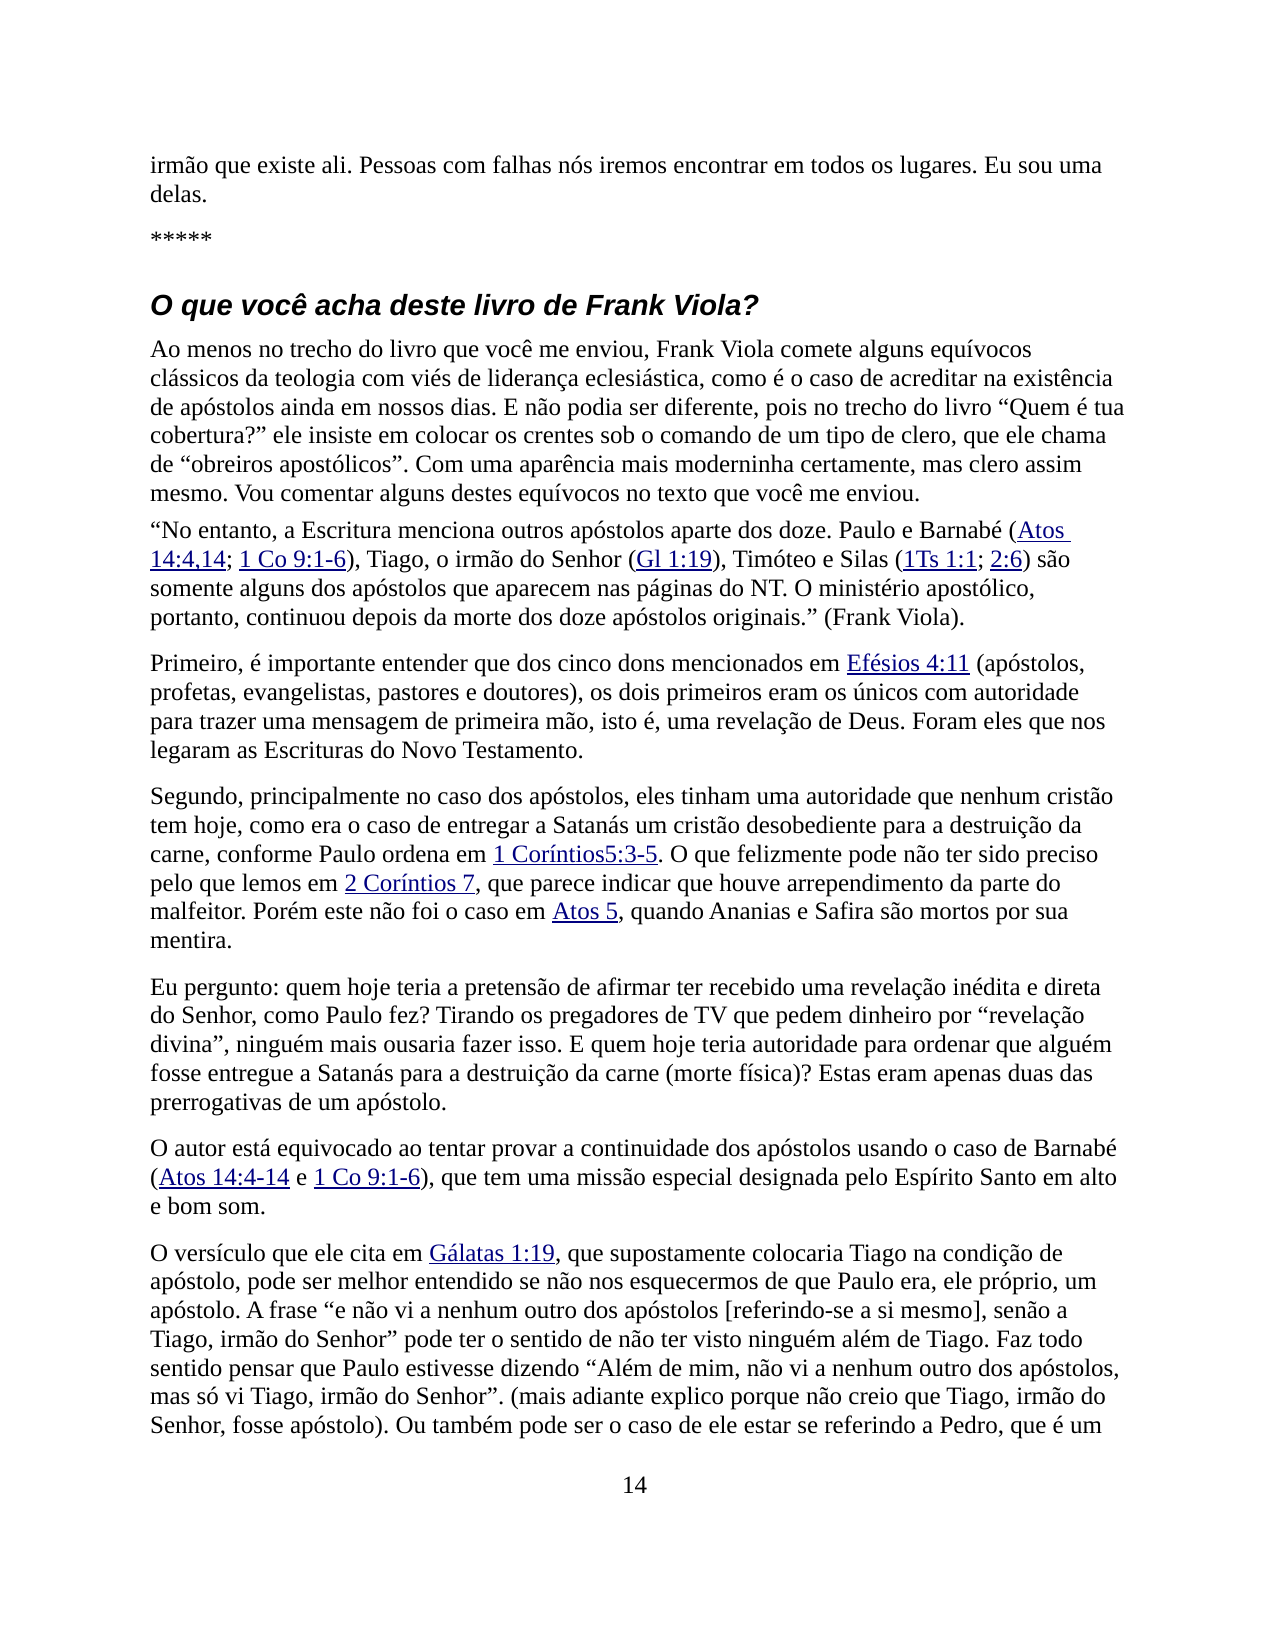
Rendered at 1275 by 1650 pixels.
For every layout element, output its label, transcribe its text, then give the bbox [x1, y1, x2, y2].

text Ao menos no trecho do livro que você me enviou, Frank Viola comete alguns equívocos clássicos da teologia com viés de liderança eclesiástica, como é o caso de acreditar na existência de apóstolos ainda em nossos dias. E não podia ser diferente, pois no trecho do livro “Quem é tua cobertura?” ele insiste em colocar os crentes sob o comando de um tipo de clero, que ele chama de “obreiros apostólicos”. Com uma aparência mais moderninha certamente, mas clero assim mesmo. Vou comentar alguns destes equívocos no texto que você me enviou. [150, 334, 1125, 507]
text O versículo que ele cita em Gálatas 1:19, que supostamente colocaria Tiago na condição de apóstolo, pode ser melhor entendido se não nos esquecermos de que Paulo era, ele próprio, um apóstolo. A frase “e não vi a nenhum outro dos apóstolos [referindo-se a si mesmo], senão a Tiago, irmão do Senhor” pode ter o sentido de não ter visto ninguém além de Tiago. Faz todo sentido pensar que Paulo estivesse dizendo “Além de mim, não vi a nenhum outro dos apóstolos, mas só vi Tiago, irmão do Senhor”. (mais adiante explico porque não creio que Tiago, irmão do Senhor, fosse apóstolo). Ou também pode ser o caso de ele estar se referindo a Pedro, que é um [150, 1238, 1125, 1439]
text Primeiro, é importante entender que dos cinco dons mencionados em Efésios 4:11 (apóstolos, profetas, evangelistas, pastores e doutores), os dois primeiros eram os únicos com autoridade para trazer uma mensagem de primeira mão, isto é, uma revelação de Deus. Foram eles que nos legaram as Escrituras do Novo Testamento. [150, 648, 1125, 763]
text “No entanto, a Escritura menciona outros apóstolos aparte dos doze. Paulo e Barnabé (Atos 14:4,14; 1 Co 9:1-6), Tiago, o irmão do Senhor (Gl 1:19), Timóteo e Silas (1Ts 1:1; 2:6) são somente alguns dos apóstolos que aparecem nas páginas do NT. O ministério apostólico, portanto, continuou depois da morte dos doze apóstolos originais.” (Frank Viola). [150, 516, 1125, 631]
text irmão que existe ali. Pessoas com falhas nós iremos encontrar em todos os lugares. Eu sou uma delas. [150, 150, 1125, 207]
text Eu pergunto: quem hoje teria a pretensão de afirmar ter recebido uma revelação inédita e direta do Senhor, como Paulo fez? Tirando os pregadores de TV que pedem dinheiro por “revelação divina”, ninguém mais ousaria fazer isso. E quem hoje teria autoridade para ordenar que alguém fosse entregue a Satanás para a destruição da carne (morte física)? Estas eram apenas duas das prerrogativas de um apóstolo. [150, 972, 1125, 1116]
text ***** [150, 225, 1125, 254]
subtitle O que você acha deste livro de Frank Viola? [150, 288, 1125, 322]
text O autor está equivocado ao tentar provar a continuidade dos apóstolos usando o caso de Barnabé (Atos 14:4-14 e 1 Co 9:1-6), que tem uma missão especial designada pelo Espírito Santo em alto e bom som. [150, 1133, 1125, 1220]
text Segundo, principalmente no caso dos apóstolos, eles tinham uma autoridade que nenhum cristão tem hoje, como era o caso de entregar a Satanás um cristão desobediente para a destruição da carne, conforme Paulo ordena em 1 Coríntios5:3-5. O que felizmente pode não ter sido preciso pelo que lemos em 2 Coríntios 7, que parece indicar que houve arrependimento da parte do malfeitor. Porém este não foi o caso em Atos 5, quando Ananias e Safira são mortos por sua mentira. [150, 781, 1125, 954]
